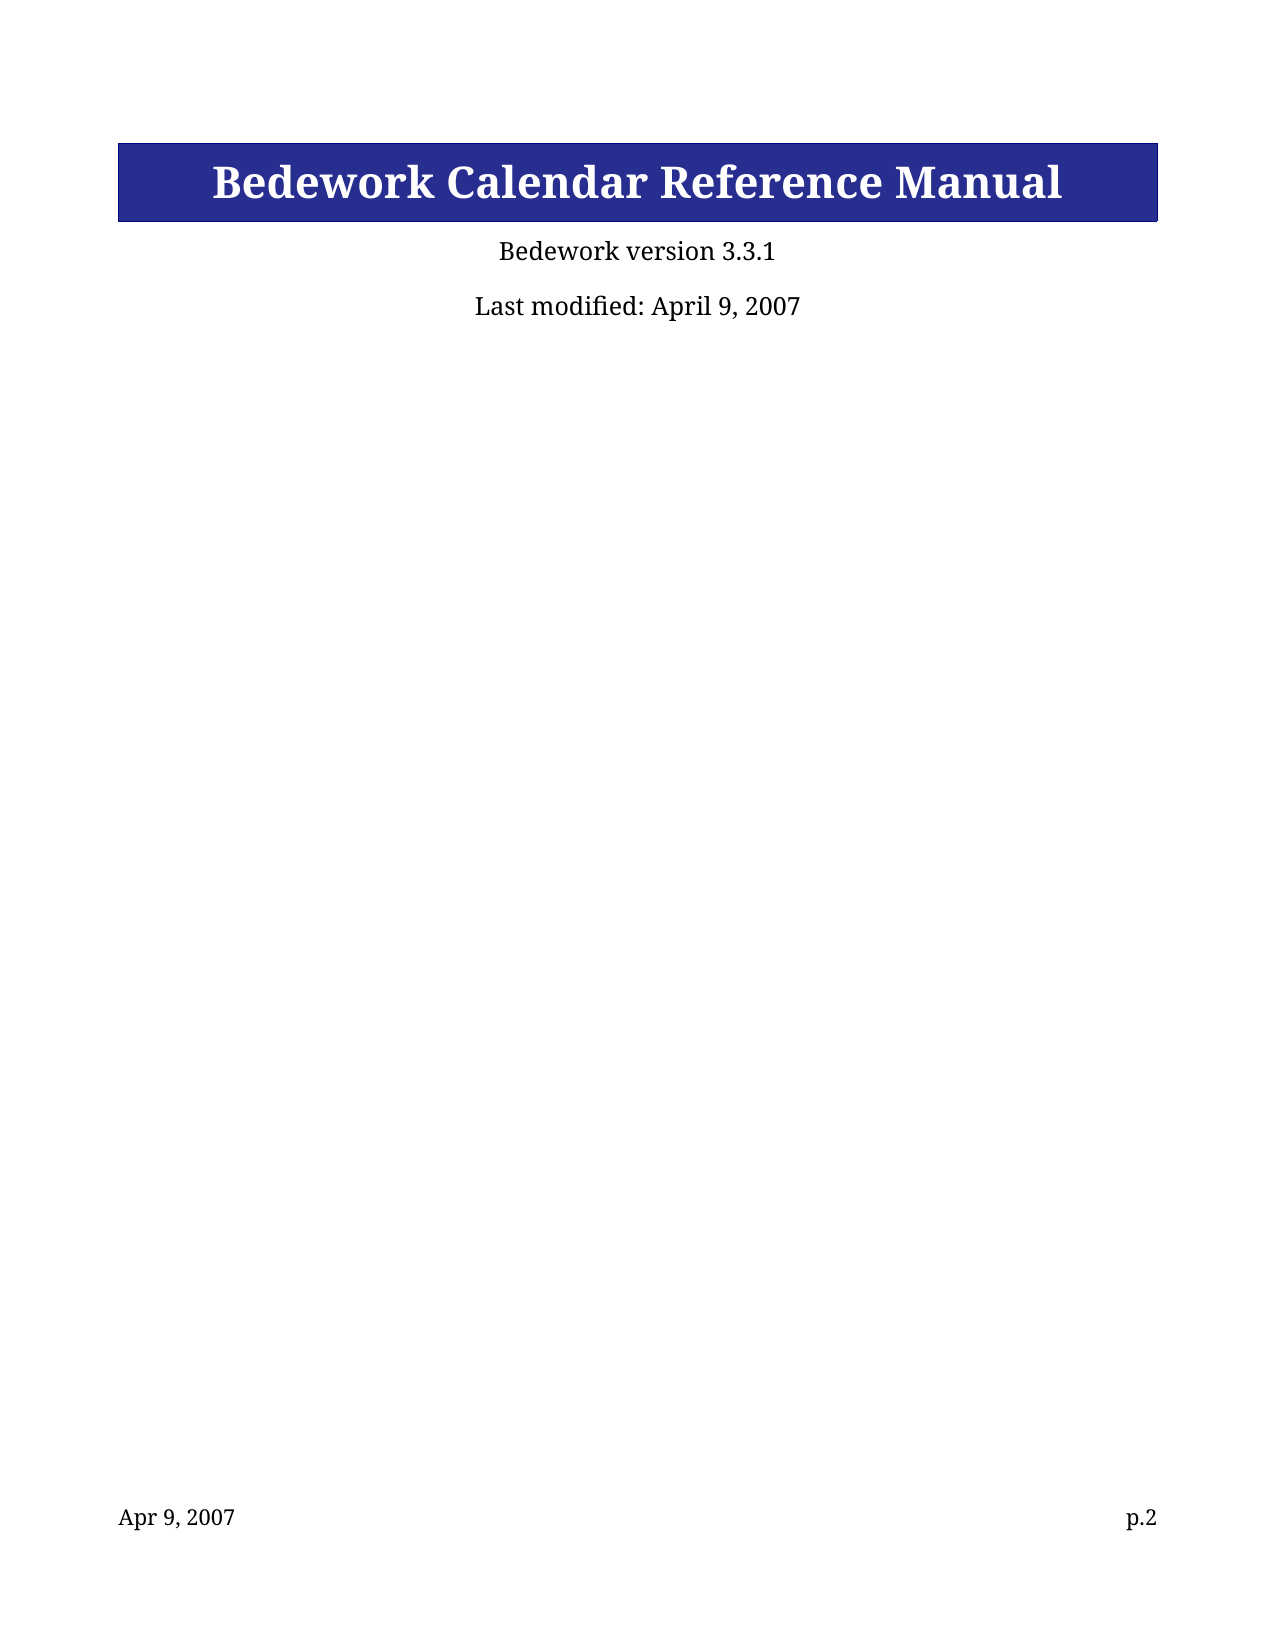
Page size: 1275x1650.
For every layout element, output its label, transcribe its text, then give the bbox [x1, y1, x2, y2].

text Bedework version 3.3.1 [118, 233, 1157, 267]
text Last modified: April 9, 2007 [118, 288, 1157, 322]
text Bedework Calendar Reference Manual [119, 144, 1157, 221]
